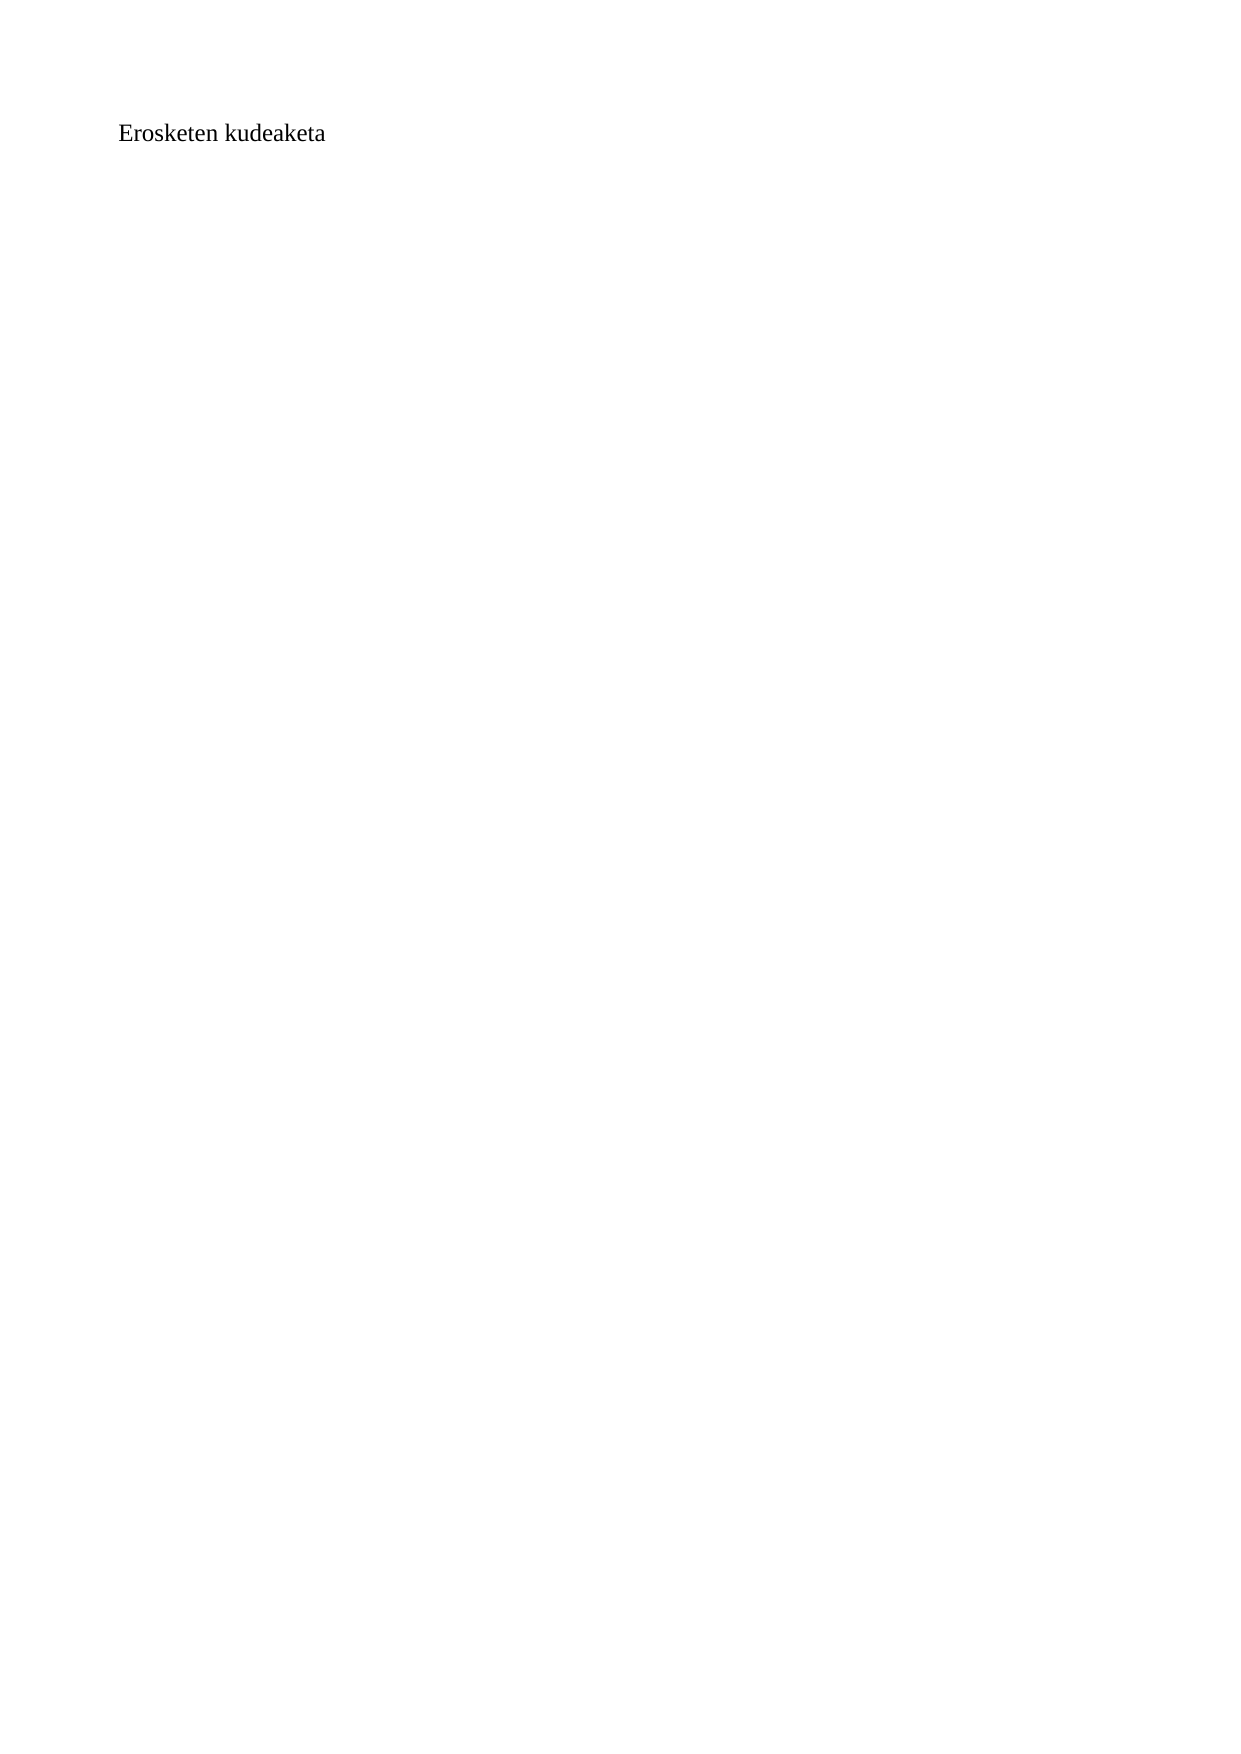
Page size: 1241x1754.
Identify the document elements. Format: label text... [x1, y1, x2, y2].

text Erosketen kudeaketa [118, 118, 1122, 147]
